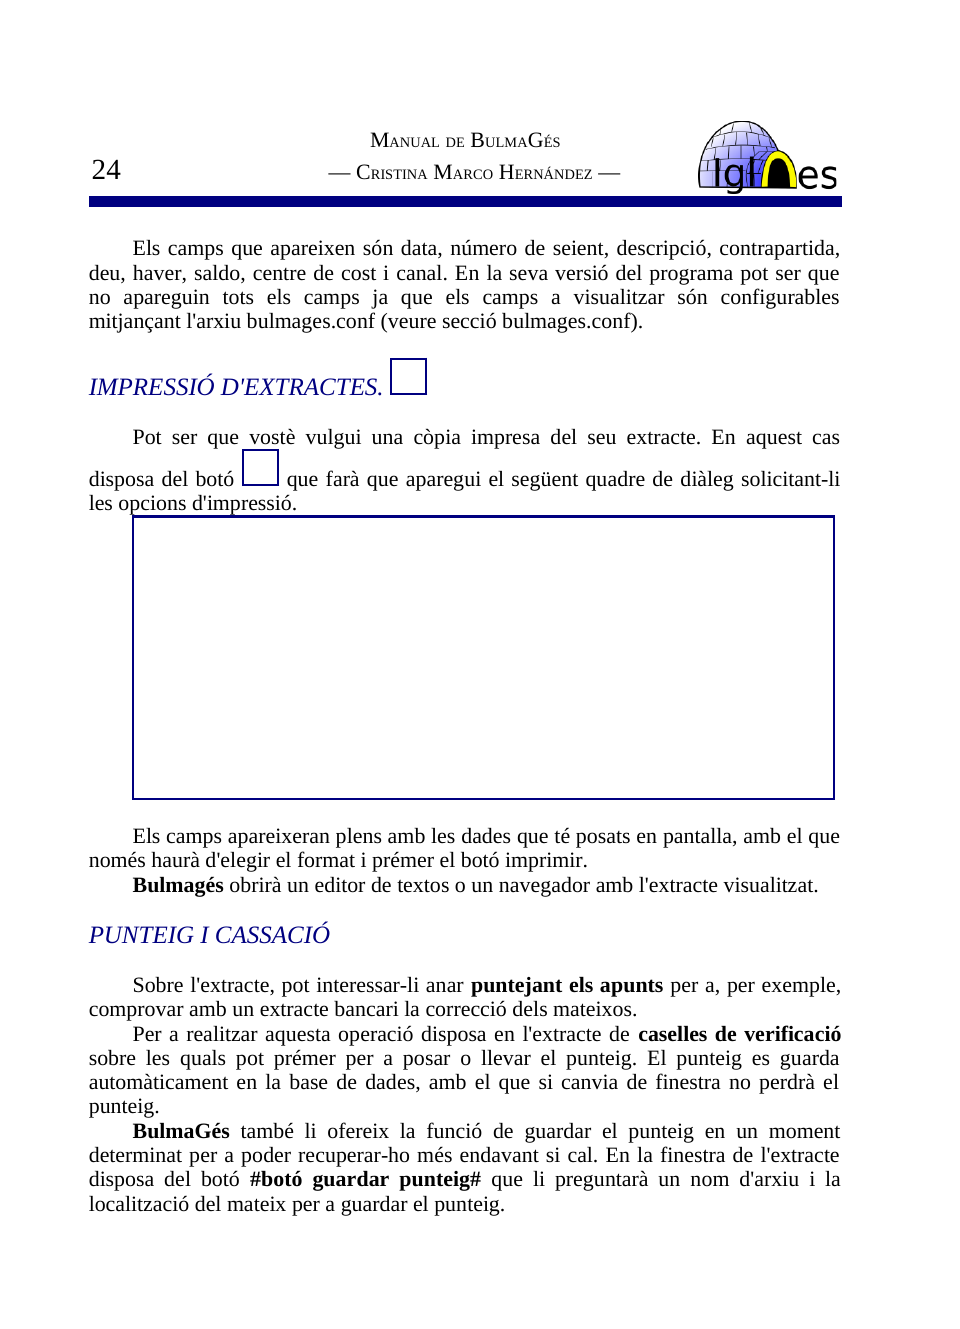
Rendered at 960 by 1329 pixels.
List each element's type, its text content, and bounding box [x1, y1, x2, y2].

text Els camps apareixeran plens amb les dades que té posats en pantalla, amb el que només haurà d'elegir el format i prémer el botó imprimir. [88, 824, 842, 872]
picture [698, 121, 837, 194]
text Per a realitzar aquesta operació disposa en l'extracte de caselles de verificació sobre les quals pot prémer per a posar o llevar el punteig. El punteig es guarda automàticament en la base de dades, amb el que si canvia de finestra no perdrà el punteig. [88, 1022, 842, 1119]
text PUNTEIG I CASSACIÓ [88, 921, 842, 949]
text Els camps que apareixen són data, número de seient, descripció, contrapartida, deu, haver, saldo, centre de cost i canal. En la seva versió del programa pot ser que no apareguin tots els camps ja que els camps a visualitzar són configurables mitjançant l'arxiu bulmages.conf (veure secció bulmages.conf). [88, 236, 842, 333]
text Bulmagés obrirà un editor de textos o un navegador amb l'extracte visualitzat. [88, 872, 842, 897]
text Sobre l'extracte, pot interessar-li anar puntejant els apunts per a, per exemple, comprovar amb un extracte bancari la correcció dels mateixos. [88, 973, 842, 1022]
text Pot ser que vostè vulgui una còpia impresa del seu extracte. En aquest cas disposa del botó que farà que aparegui el següent quadre de diàleg solicitant-li les opcions d'impressió. [88, 424, 842, 515]
text BulmaGés també li ofereix la funció de guardar el punteig en un moment determinat per a poder recuperar-ho més endavant si cal. En la finestra de l'extracte disposa del botó #botó guardar punteig# que li preguntarà un nom d'arxiu i la localització del mateix per a guardar el punteig. [88, 1119, 842, 1216]
text IMPRESSIÓ D'EXTRACTES. [88, 357, 842, 400]
